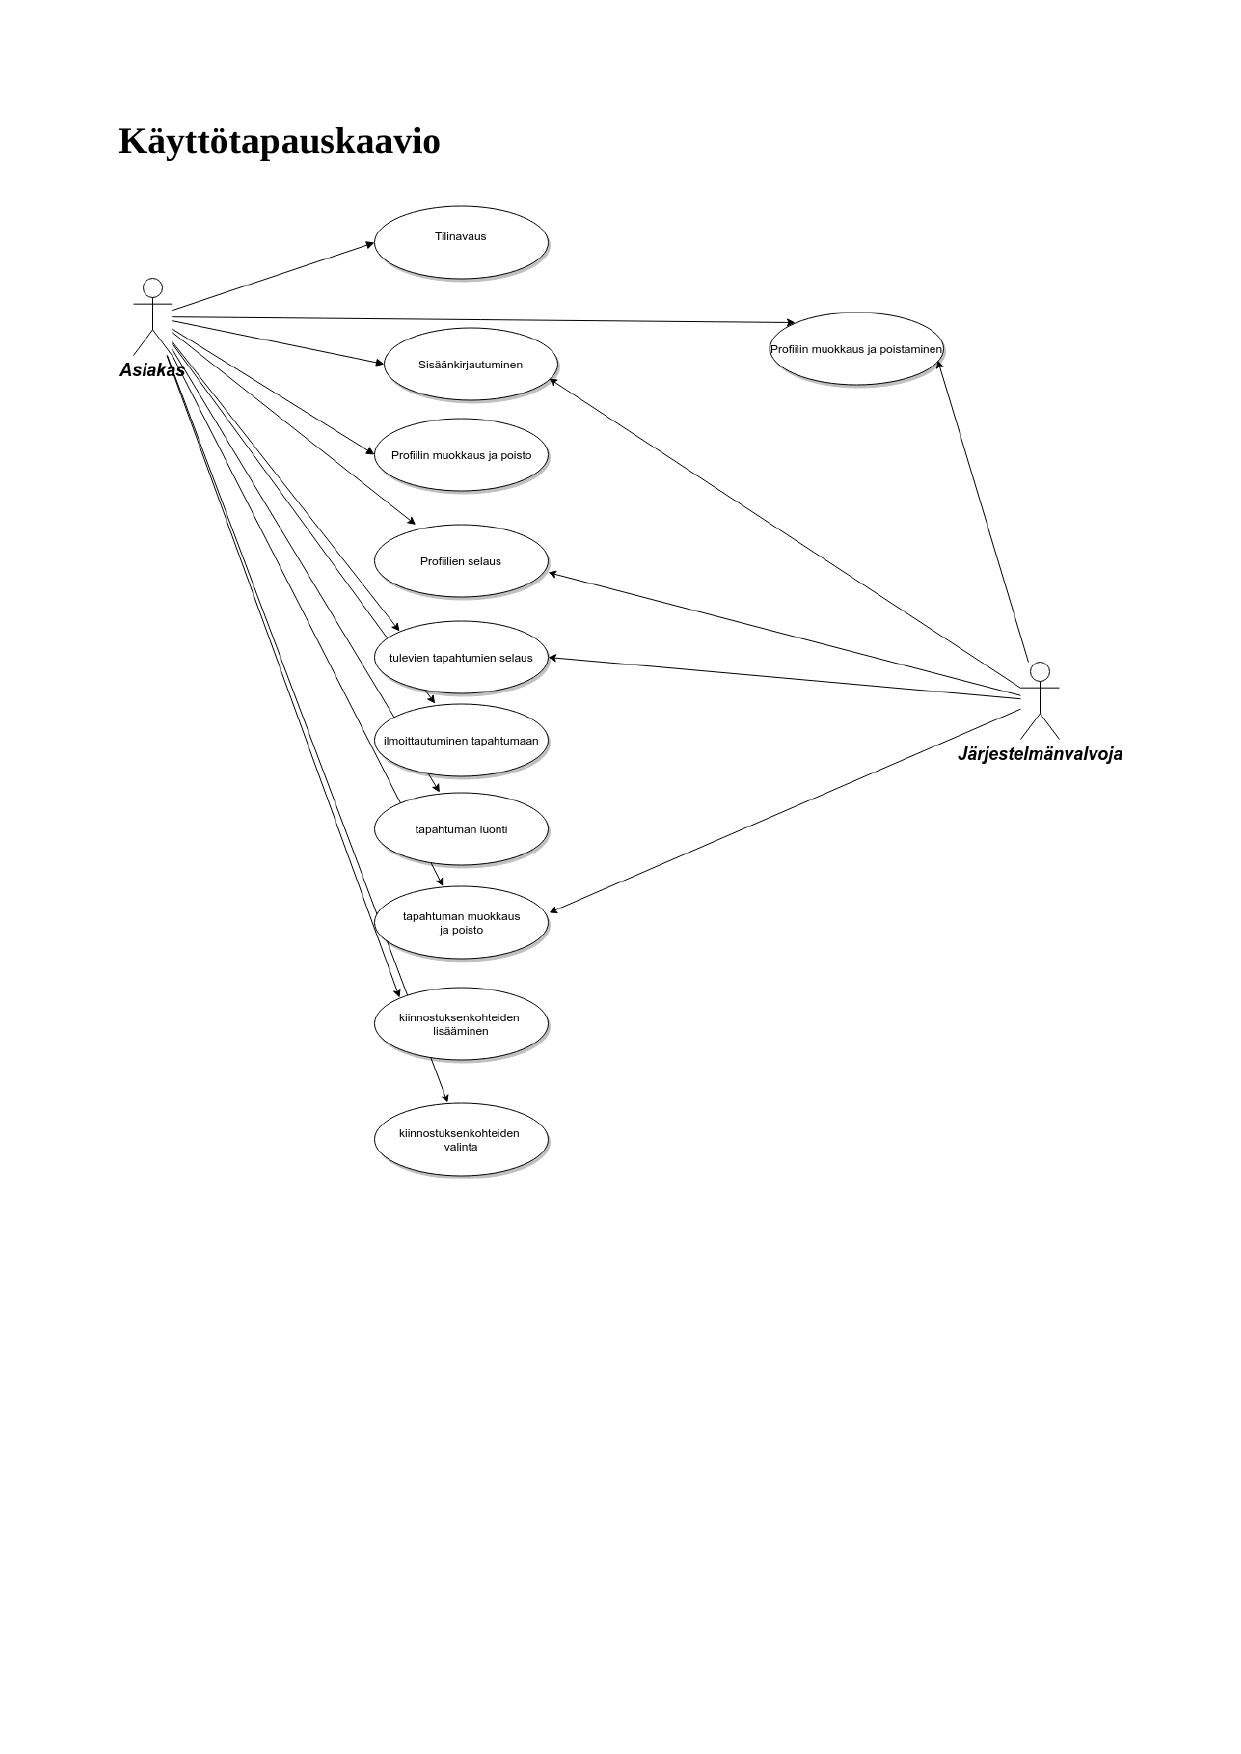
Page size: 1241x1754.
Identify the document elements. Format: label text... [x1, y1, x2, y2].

text Käyttötapauskaavio [118, 118, 1122, 161]
